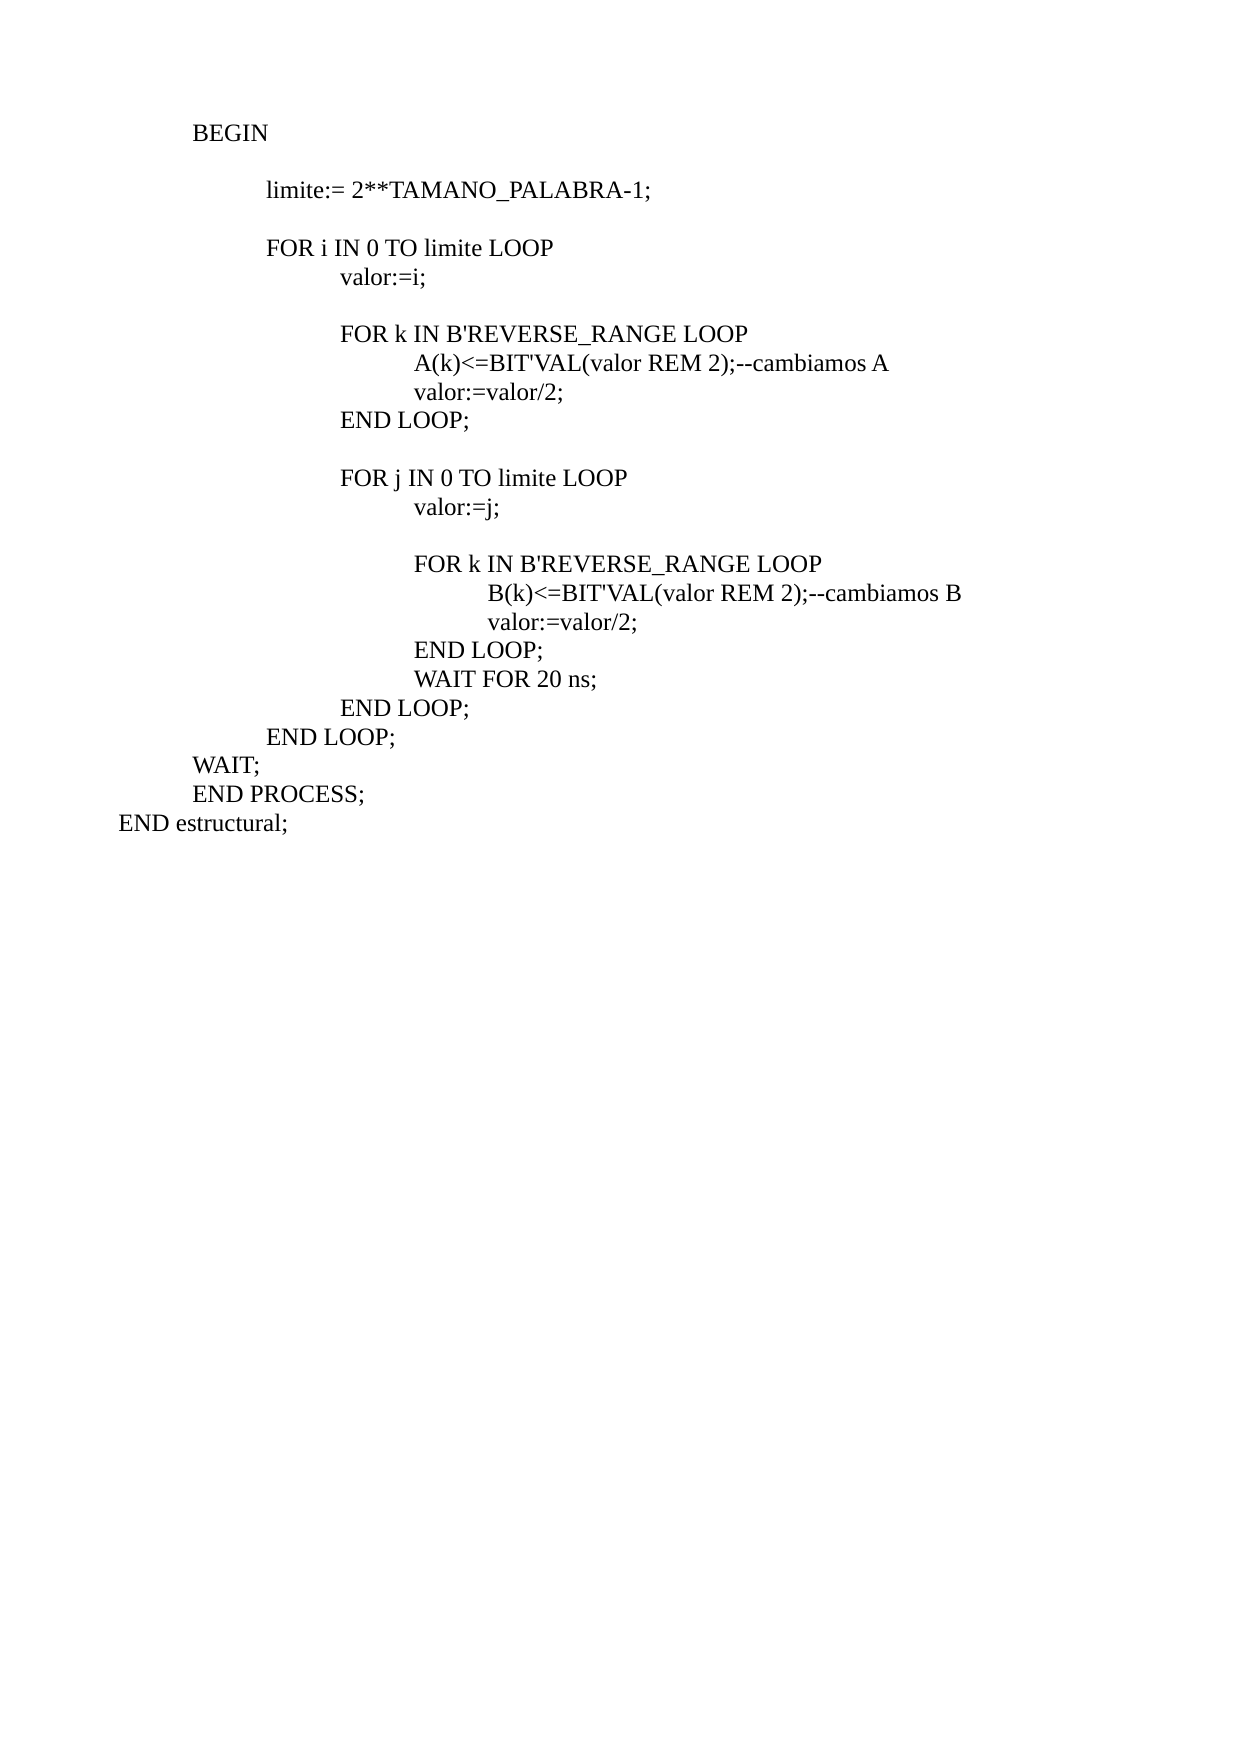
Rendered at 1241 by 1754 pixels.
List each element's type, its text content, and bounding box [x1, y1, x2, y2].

text WAIT; [118, 751, 1122, 779]
text END estructural; [118, 808, 1122, 837]
text valor:=valor/2; [118, 377, 1122, 406]
text WAIT FOR 20 ns; [118, 664, 1122, 693]
text END LOOP; [118, 406, 1122, 434]
text END LOOP; [118, 722, 1122, 751]
text FOR j IN 0 TO limite LOOP [118, 463, 1122, 492]
text BEGIN [118, 118, 1122, 147]
text B(k)<=BIT'VAL(valor REM 2);--cambiamos B [118, 578, 1122, 607]
text valor:=i; [118, 262, 1122, 291]
text limite:= 2**TAMANO_PALABRA-1; [118, 176, 1122, 204]
text END LOOP; [118, 636, 1122, 664]
text FOR k IN B'REVERSE_RANGE LOOP [118, 319, 1122, 348]
text A(k)<=BIT'VAL(valor REM 2);--cambiamos A [118, 348, 1122, 377]
text END LOOP; [118, 693, 1122, 722]
text FOR k IN B'REVERSE_RANGE LOOP [118, 549, 1122, 578]
text END PROCESS; [118, 779, 1122, 808]
text valor:=valor/2; [118, 607, 1122, 636]
text FOR i IN 0 TO limite LOOP [118, 233, 1122, 262]
text valor:=j; [118, 492, 1122, 521]
